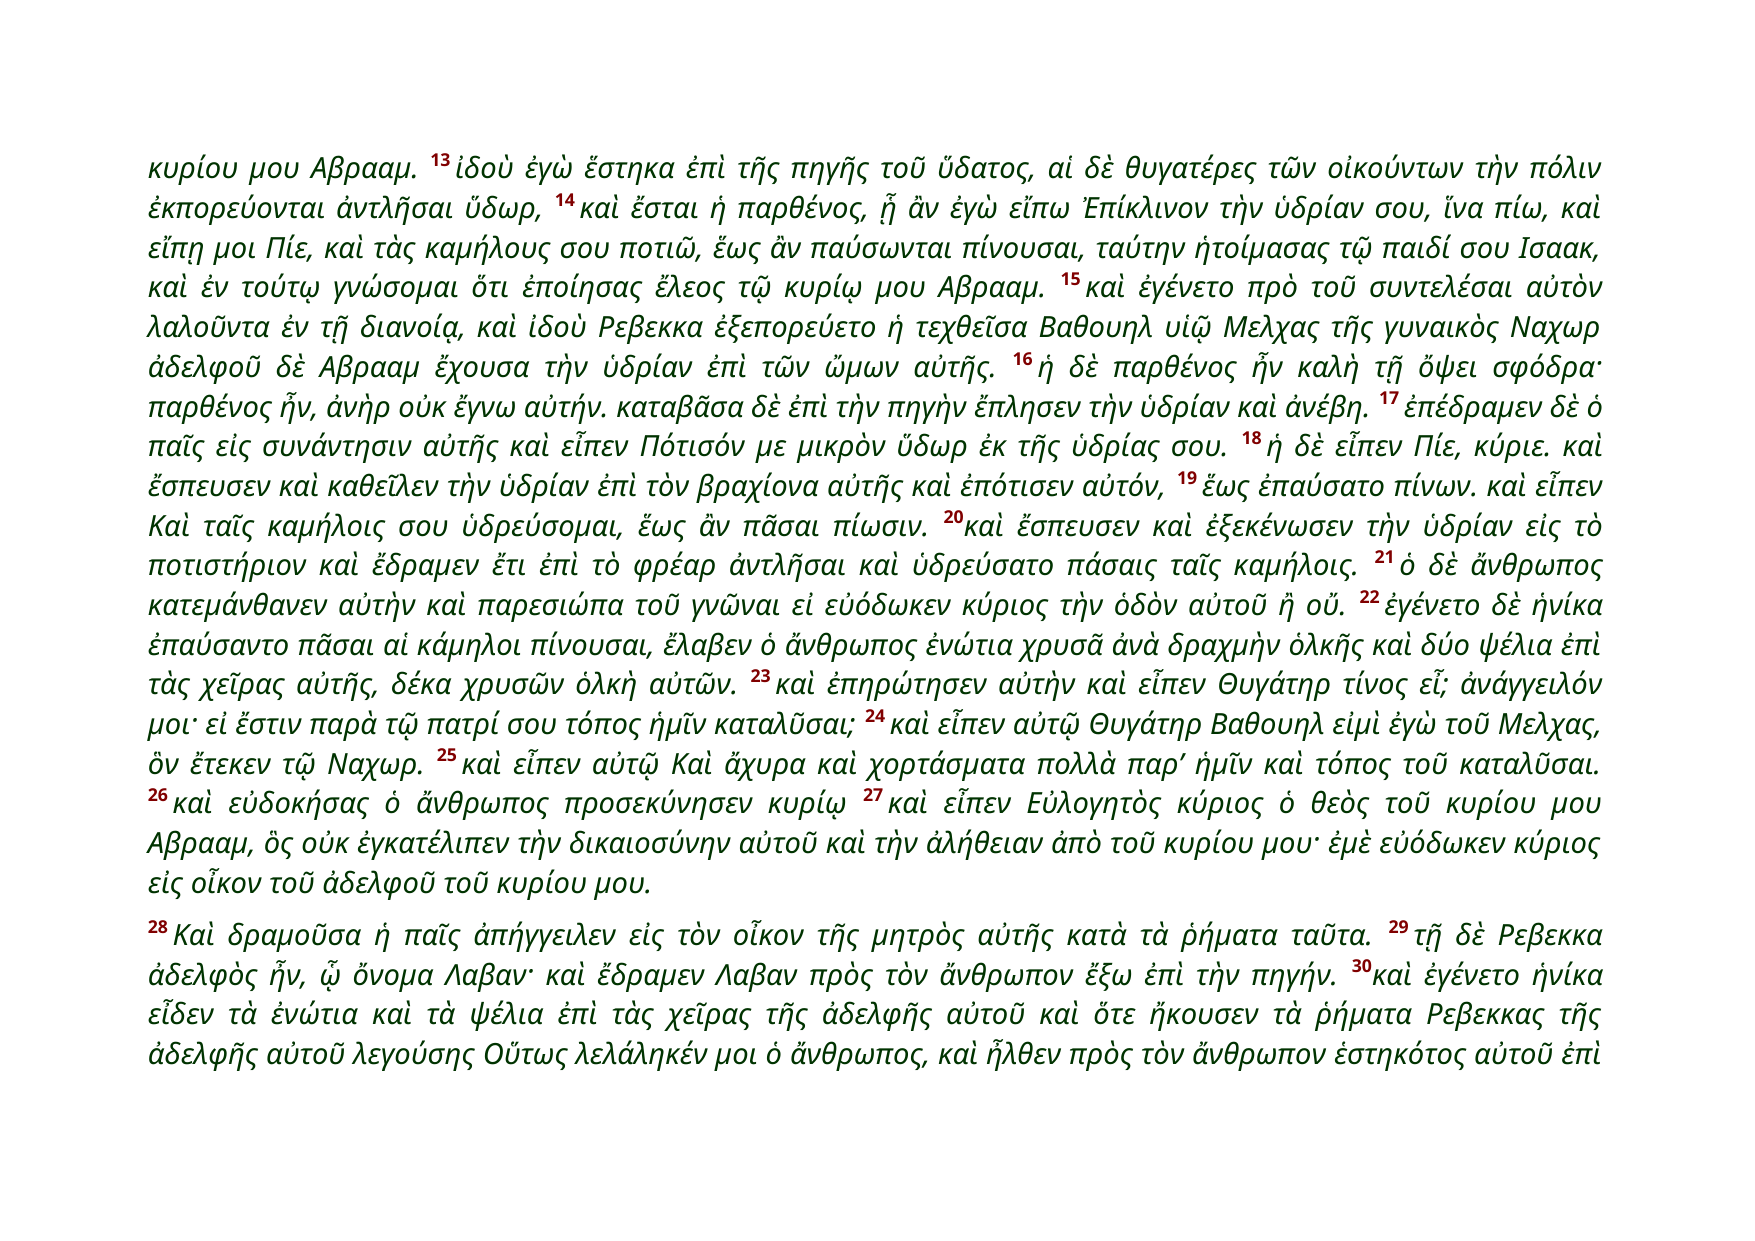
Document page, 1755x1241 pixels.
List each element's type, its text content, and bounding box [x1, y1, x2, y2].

text 28 Καὶ δραμοῦσα ἡ παῖς ἀπήγγειλεν εἰς τὸν οἶκον τῆς μητρὸς αὐτῆς κατὰ τὰ ῥήματα ταῦτα. 29 τῇ δὲ Ρεβεκκα ἀδελφὸς ἦν, ᾧ ὄνομα Λαβαν· καὶ ἔδραμεν Λαβαν πρὸς τὸν ἄνθρωπον ἔξω ἐπὶ τὴν πηγήν. 30καὶ ἐγένετο ἡνίκα εἶδεν τὰ ἐνώτια καὶ τὰ ψέλια ἐπὶ τὰς χεῖρας τῆς ἀδελφῆς αὐτοῦ καὶ ὅτε ἤκουσεν τὰ ῥήματα Ρεβεκκας τῆς ἀδελφῆς αὐτοῦ λεγούσης Οὕτως λελάληκέν μοι ὁ ἄνθρωπος, καὶ ἦλθεν πρὸς τὸν ἄνθρωπον ἑστηκότος αὐτοῦ ἐπὶ [148, 914, 1606, 1073]
text κυρίου μου Αβρααμ. 13 ἰδοὺ ἐγὼ ἕστηκα ἐπὶ τῆς πηγῆς τοῦ ὕδατος, αἱ δὲ θυγατέρες τῶν οἰκούντων τὴν πόλιν ἐκπορεύονται ἀντλῆσαι ὕδωρ, 14 καὶ ἔσται ἡ παρθένος, ᾗ ἂν ἐγὼ εἴπω Ἐπίκλινον τὴν ὑδρίαν σου, ἵνα πίω, καὶ εἴπῃ μοι Πίε, καὶ τὰς καμήλους σου ποτιῶ, ἕως ἂν παύσωνται πίνουσαι, ταύτην ἡτοίμασας τῷ παιδί σου Ισαακ, καὶ ἐν τούτῳ γνώσομαι ὅτι ἐποίησας ἔλεος τῷ κυρίῳ μου Αβρααμ. 15 καὶ ἐγένετο πρὸ τοῦ συντελέσαι αὐτὸν λαλοῦντα ἐν τῇ διανοίᾳ, καὶ ἰδοὺ Ρεβεκκα ἐξεπορεύετο ἡ τεχθεῖσα Βαθουηλ υἱῷ Μελχας τῆς γυναικὸς Ναχωρ ἀδελφοῦ δὲ Αβρααμ ἔχουσα τὴν ὑδρίαν ἐπὶ τῶν ὤμων αὐτῆς. 16 ἡ δὲ παρθένος ἦν καλὴ τῇ ὄψει σφόδρα· παρθένος ἦν, ἀνὴρ οὐκ ἔγνω αὐτήν. καταβᾶσα δὲ ἐπὶ τὴν πηγὴν ἔπλησεν τὴν ὑδρίαν καὶ ἀνέβη. 17 ἐπέδραμεν δὲ ὁ παῖς εἰς συνάντησιν αὐτῆς καὶ εἶπεν Πότισόν με μικρὸν ὕδωρ ἐκ τῆς ὑδρίας σου. 18 ἡ δὲ εἶπεν Πίε, κύριε. καὶ ἔσπευσεν καὶ καθεῖλεν τὴν ὑδρίαν ἐπὶ τὸν βραχίονα αὐτῆς καὶ ἐπότισεν αὐτόν, 19 ἕως ἐπαύσατο πίνων. καὶ εἶπεν Καὶ ταῖς καμήλοις σου ὑδρεύσομαι, ἕως ἂν πᾶσαι πίωσιν. 20καὶ ἔσπευσεν καὶ ἐξεκένωσεν τὴν ὑδρίαν εἰς τὸ ποτιστήριον καὶ ἔδραμεν ἔτι ἐπὶ τὸ φρέαρ ἀντλῆσαι καὶ ὑδρεύσατο πάσαις ταῖς καμήλοις. 21 ὁ δὲ ἄνθρωπος κατεμάνθανεν αὐτὴν καὶ παρεσιώπα τοῦ γνῶναι εἰ εὐόδωκεν κύριος τὴν ὁδὸν αὐτοῦ ἢ οὔ. 22 ἐγένετο δὲ ἡνίκα ἐπαύσαντο πᾶσαι αἱ κάμηλοι πίνουσαι, ἔλαβεν ὁ ἄνθρωπος ἐνώτια χρυσᾶ ἀνὰ δραχμὴν ὁλκῆς καὶ δύο ψέλια ἐπὶ τὰς χεῖρας αὐτῆς, δέκα χρυσῶν ὁλκὴ αὐτῶν. 23 καὶ ἐπηρώτησεν αὐτὴν καὶ εἶπεν Θυγάτηρ τίνος εἶ; ἀνάγγειλόν μοι· εἰ ἔστιν παρὰ τῷ πατρί σου τόπος ἡμῖν καταλῦσαι; 24 καὶ εἶπεν αὐτῷ Θυγάτηρ Βαθουηλ εἰμὶ ἐγὼ τοῦ Μελχας, ὃν ἔτεκεν τῷ Ναχωρ. 25 καὶ εἶπεν αὐτῷ Καὶ ἄχυρα καὶ χορτάσματα πολλὰ παρ’ ἡμῖν καὶ τόπος τοῦ καταλῦσαι. 26 καὶ εὐδοκήσας ὁ ἄνθρωπος προσεκύνησεν κυρίῳ 27 καὶ εἶπεν Εὐλογητὸς κύριος ὁ θεὸς τοῦ κυρίου μου Αβρααμ, ὃς οὐκ ἐγκατέλιπεν τὴν δικαιοσύνην αὐτοῦ καὶ τὴν ἀλήθειαν ἀπὸ τοῦ κυρίου μου· ἐμὲ εὐόδωκεν κύριος εἰς οἶκον τοῦ ἀδελφοῦ τοῦ κυρίου μου. [148, 148, 1606, 902]
